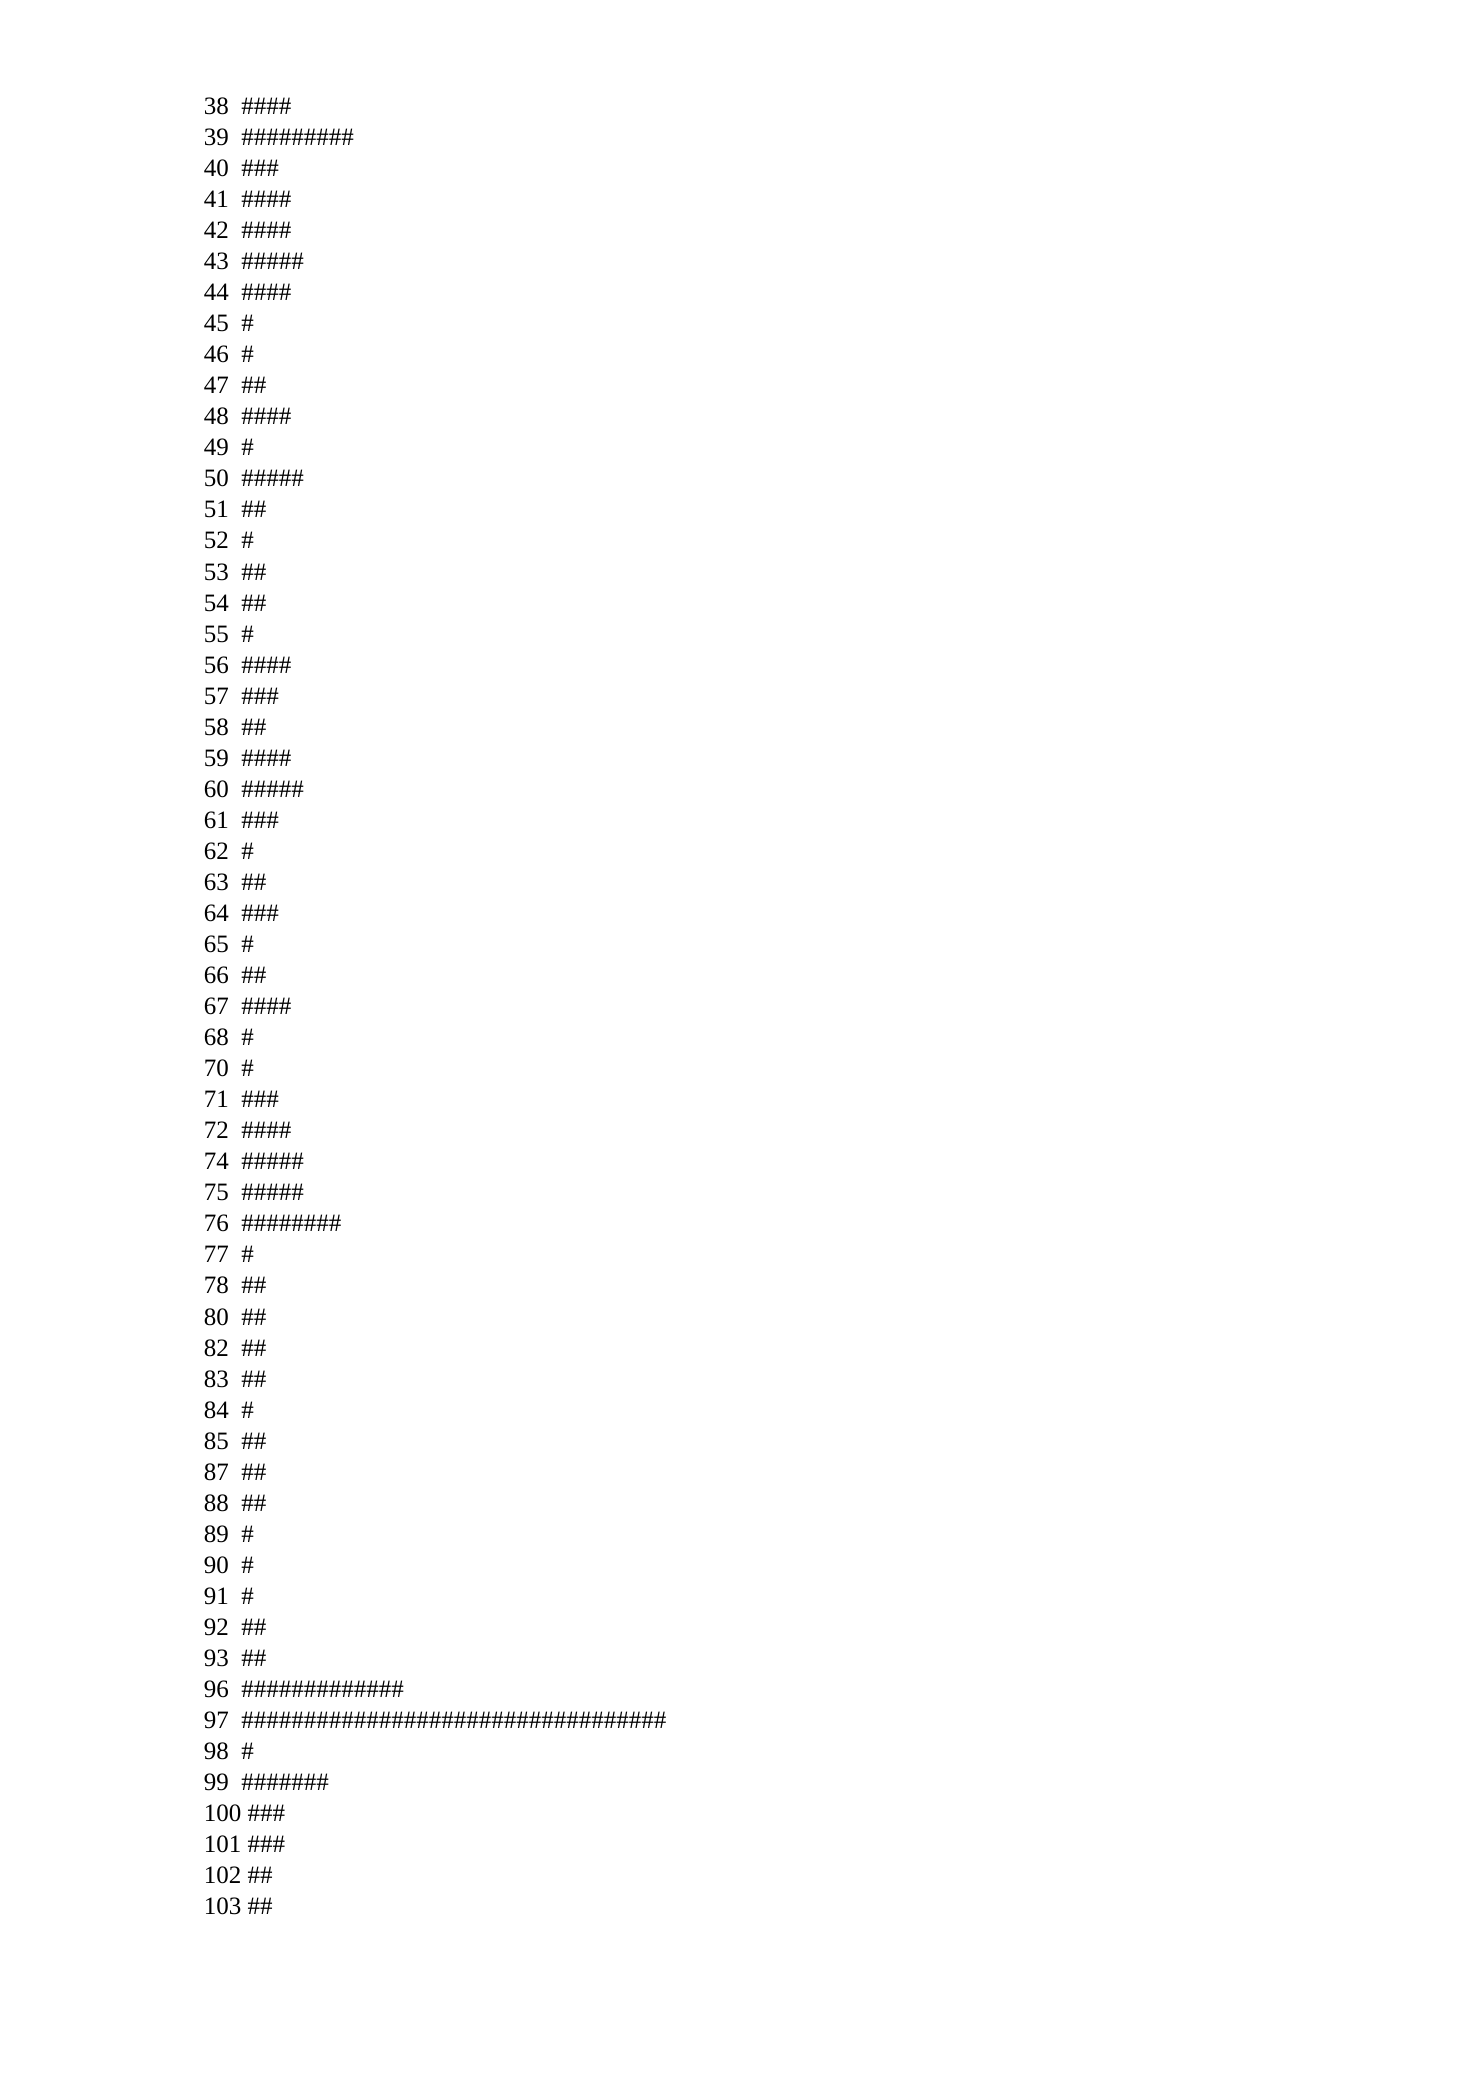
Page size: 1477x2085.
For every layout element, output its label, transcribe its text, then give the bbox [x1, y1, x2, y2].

list 38 #### [204, 91, 1348, 120]
list 103 ## [204, 1891, 1348, 1920]
list 67 #### [204, 991, 1348, 1020]
list 78 ## [204, 1271, 1348, 1299]
list 66 ## [204, 960, 1348, 989]
list 72 #### [204, 1115, 1348, 1144]
list 76 ######## [204, 1208, 1348, 1237]
list 101 ### [204, 1829, 1348, 1858]
list 63 ## [204, 867, 1348, 896]
list 85 ## [204, 1426, 1348, 1454]
list 42 #### [204, 215, 1348, 244]
list 43 ##### [204, 246, 1348, 275]
list 98 # [204, 1736, 1348, 1765]
list 51 ## [204, 494, 1348, 523]
list 59 #### [204, 743, 1348, 772]
list 46 # [204, 339, 1348, 368]
list 82 ## [204, 1333, 1348, 1361]
list 61 ### [204, 805, 1348, 834]
list 89 # [204, 1519, 1348, 1548]
list 77 # [204, 1239, 1348, 1268]
list 53 ## [204, 557, 1348, 585]
list 64 ### [204, 898, 1348, 927]
list 44 #### [204, 277, 1348, 306]
list 57 ### [204, 681, 1348, 709]
list 58 ## [204, 712, 1348, 741]
list 97 ################################## [204, 1705, 1348, 1734]
list 41 #### [204, 184, 1348, 213]
list 68 # [204, 1022, 1348, 1051]
list 56 #### [204, 650, 1348, 678]
list 70 # [204, 1053, 1348, 1082]
list 65 # [204, 929, 1348, 958]
list 50 ##### [204, 463, 1348, 492]
list 62 # [204, 836, 1348, 865]
list 40 ### [204, 153, 1348, 182]
list 52 # [204, 526, 1348, 554]
list 55 # [204, 619, 1348, 647]
list 54 ## [204, 588, 1348, 616]
list 84 # [204, 1395, 1348, 1423]
list 45 # [204, 308, 1348, 337]
list 74 ##### [204, 1146, 1348, 1175]
list 87 ## [204, 1457, 1348, 1486]
list 80 ## [204, 1302, 1348, 1330]
list 75 ##### [204, 1177, 1348, 1206]
list 90 # [204, 1550, 1348, 1579]
list 91 # [204, 1581, 1348, 1610]
list 47 ## [204, 370, 1348, 399]
list 88 ## [204, 1488, 1348, 1517]
list 60 ##### [204, 774, 1348, 803]
list 39 ######### [204, 122, 1348, 151]
list 83 ## [204, 1364, 1348, 1392]
list 48 #### [204, 401, 1348, 430]
list 99 ####### [204, 1767, 1348, 1796]
list 102 ## [204, 1860, 1348, 1889]
list 93 ## [204, 1643, 1348, 1672]
list 100 ### [204, 1798, 1348, 1827]
list 49 # [204, 432, 1348, 461]
list 71 ### [204, 1084, 1348, 1113]
list 96 ############# [204, 1674, 1348, 1703]
list 92 ## [204, 1612, 1348, 1641]
